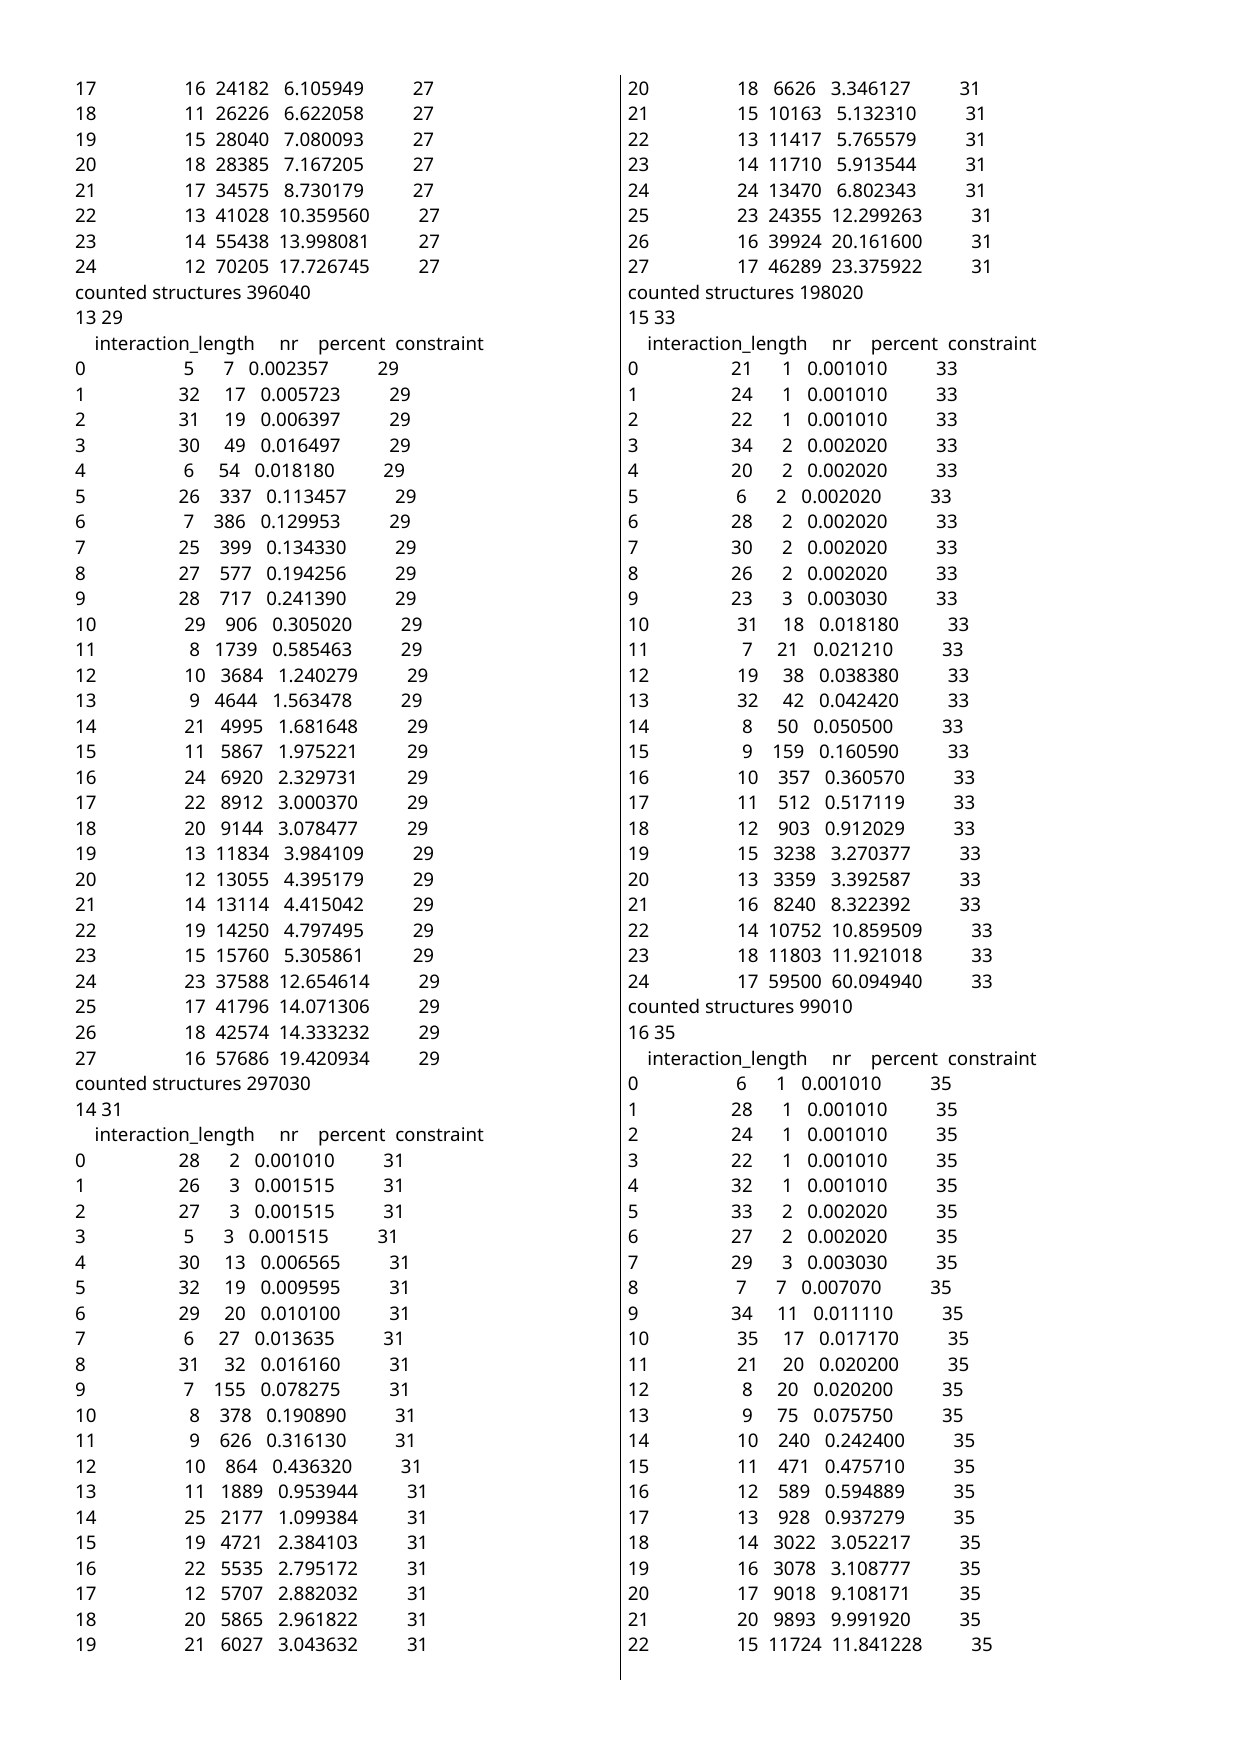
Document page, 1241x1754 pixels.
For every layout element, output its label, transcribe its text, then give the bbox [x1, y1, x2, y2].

text 19 13 11834 3.984109 29 [75, 841, 613, 866]
text 0 28 2 0.001010 31 [75, 1147, 613, 1172]
text 9 23 3 0.003030 33 [628, 585, 1165, 611]
text interaction_length nr percent constraint [75, 330, 613, 356]
text 0 6 1 0.001010 35 [628, 1070, 1165, 1096]
text 1 28 1 0.001010 35 [628, 1096, 1165, 1121]
text 21 14 13114 4.415042 29 [75, 892, 613, 917]
text 7 29 3 0.003030 35 [628, 1249, 1165, 1274]
text 10 31 18 0.018180 33 [628, 611, 1165, 636]
text 25 17 41796 14.071306 29 [75, 994, 613, 1019]
text 18 14 3022 3.052217 35 [628, 1530, 1165, 1555]
text 18 12 903 0.912029 33 [628, 815, 1165, 841]
text 13 9 75 0.075750 35 [628, 1402, 1165, 1428]
text 13 11 1889 0.953944 31 [75, 1479, 613, 1504]
text 17 16 24182 6.105949 27 [75, 75, 613, 101]
text 16 22 5535 2.795172 31 [75, 1555, 613, 1581]
text 12 10 3684 1.240279 29 [75, 662, 613, 687]
text interaction_length nr percent constraint [628, 330, 1165, 356]
text 16 12 589 0.594889 35 [628, 1479, 1165, 1504]
text 13 29 [75, 305, 613, 330]
text 15 33 [628, 305, 1165, 330]
text 5 6 2 0.002020 33 [628, 483, 1165, 509]
text 5 33 2 0.002020 35 [628, 1198, 1165, 1223]
text 21 15 10163 5.132310 31 [628, 101, 1165, 126]
text 25 23 24355 12.299263 31 [628, 203, 1165, 228]
text 3 5 3 0.001515 31 [75, 1223, 613, 1249]
text 18 11 26226 6.622058 27 [75, 101, 613, 126]
text 10 29 906 0.305020 29 [75, 611, 613, 636]
text 18 20 5865 2.961822 31 [75, 1606, 613, 1632]
text interaction_length nr percent constraint [75, 1121, 613, 1147]
text 3 34 2 0.002020 33 [628, 432, 1165, 458]
text 24 24 13470 6.802343 31 [628, 177, 1165, 203]
text 0 5 7 0.002357 29 [75, 356, 613, 381]
text 24 17 59500 60.094940 33 [628, 968, 1165, 994]
text 12 19 38 0.038380 33 [628, 662, 1165, 687]
text 11 9 626 0.316130 31 [75, 1428, 613, 1453]
text counted structures 99010 [628, 994, 1165, 1019]
text 1 26 3 0.001515 31 [75, 1172, 613, 1198]
text 24 23 37588 12.654614 29 [75, 968, 613, 994]
text 23 15 15760 5.305861 29 [75, 943, 613, 968]
text 7 6 27 0.013635 31 [75, 1326, 613, 1351]
text 21 17 34575 8.730179 27 [75, 177, 613, 203]
text 9 7 155 0.078275 31 [75, 1377, 613, 1402]
text 3 30 49 0.016497 29 [75, 432, 613, 458]
text 12 10 864 0.436320 31 [75, 1453, 613, 1479]
text 22 13 11417 5.765579 31 [628, 126, 1165, 152]
text counted structures 198020 [628, 279, 1165, 305]
text 17 22 8912 3.000370 29 [75, 789, 613, 815]
text 6 29 20 0.010100 31 [75, 1300, 613, 1326]
text 17 12 5707 2.882032 31 [75, 1581, 613, 1606]
text 16 24 6920 2.329731 29 [75, 764, 613, 789]
text 1 32 17 0.005723 29 [75, 381, 613, 407]
text 17 11 512 0.517119 33 [628, 789, 1165, 815]
text 19 15 3238 3.270377 33 [628, 841, 1165, 866]
text 23 14 55438 13.998081 27 [75, 228, 613, 254]
text 8 27 577 0.194256 29 [75, 560, 613, 585]
text 2 24 1 0.001010 35 [628, 1121, 1165, 1147]
text 23 18 11803 11.921018 33 [628, 943, 1165, 968]
text 19 15 28040 7.080093 27 [75, 126, 613, 152]
text 16 10 357 0.360570 33 [628, 764, 1165, 789]
text 21 20 9893 9.991920 35 [628, 1606, 1165, 1632]
text 4 30 13 0.006565 31 [75, 1249, 613, 1274]
text 26 16 39924 20.161600 31 [628, 228, 1165, 254]
text interaction_length nr percent constraint [628, 1045, 1165, 1070]
text 20 17 9018 9.108171 35 [628, 1581, 1165, 1606]
text 6 27 2 0.002020 35 [628, 1223, 1165, 1249]
text 9 28 717 0.241390 29 [75, 585, 613, 611]
text 11 8 1739 0.585463 29 [75, 636, 613, 662]
text 19 16 3078 3.108777 35 [628, 1555, 1165, 1581]
text counted structures 396040 [75, 279, 613, 305]
text 10 8 378 0.190890 31 [75, 1402, 613, 1428]
text 15 11 5867 1.975221 29 [75, 738, 613, 764]
text 27 16 57686 19.420934 29 [75, 1045, 613, 1070]
text 3 22 1 0.001010 35 [628, 1147, 1165, 1172]
text 15 19 4721 2.384103 31 [75, 1530, 613, 1555]
text 11 21 20 0.020200 35 [628, 1351, 1165, 1377]
text 15 11 471 0.475710 35 [628, 1453, 1165, 1479]
text 22 14 10752 10.859509 33 [628, 917, 1165, 943]
text 22 19 14250 4.797495 29 [75, 917, 613, 943]
text 6 28 2 0.002020 33 [628, 509, 1165, 534]
text 22 13 41028 10.359560 27 [75, 203, 613, 228]
text 13 9 4644 1.563478 29 [75, 687, 613, 713]
text 23 14 11710 5.913544 31 [628, 152, 1165, 177]
text 21 16 8240 8.322392 33 [628, 892, 1165, 917]
text 14 10 240 0.242400 35 [628, 1428, 1165, 1453]
text 19 21 6027 3.043632 31 [75, 1632, 613, 1657]
text 20 18 28385 7.167205 27 [75, 152, 613, 177]
text 13 32 42 0.042420 33 [628, 687, 1165, 713]
text 2 22 1 0.001010 33 [628, 407, 1165, 432]
text 7 25 399 0.134330 29 [75, 534, 613, 560]
text 16 35 [628, 1019, 1165, 1045]
text 7 30 2 0.002020 33 [628, 534, 1165, 560]
text 14 8 50 0.050500 33 [628, 713, 1165, 738]
text 20 18 6626 3.346127 31 [628, 75, 1165, 101]
text 15 9 159 0.160590 33 [628, 738, 1165, 764]
text 14 25 2177 1.099384 31 [75, 1504, 613, 1530]
text 20 12 13055 4.395179 29 [75, 866, 613, 892]
text 8 31 32 0.016160 31 [75, 1351, 613, 1377]
text 8 7 7 0.007070 35 [628, 1274, 1165, 1300]
text 4 32 1 0.001010 35 [628, 1172, 1165, 1198]
text 6 7 386 0.129953 29 [75, 509, 613, 534]
text 0 21 1 0.001010 33 [628, 356, 1165, 381]
text 5 26 337 0.113457 29 [75, 483, 613, 509]
text 4 6 54 0.018180 29 [75, 458, 613, 483]
text 27 17 46289 23.375922 31 [628, 254, 1165, 279]
text 1 24 1 0.001010 33 [628, 381, 1165, 407]
text counted structures 297030 [75, 1070, 613, 1096]
text 11 7 21 0.021210 33 [628, 636, 1165, 662]
text 14 21 4995 1.681648 29 [75, 713, 613, 738]
text 17 13 928 0.937279 35 [628, 1504, 1165, 1530]
text 20 13 3359 3.392587 33 [628, 866, 1165, 892]
text 18 20 9144 3.078477 29 [75, 815, 613, 841]
text 10 35 17 0.017170 35 [628, 1326, 1165, 1351]
text 5 32 19 0.009595 31 [75, 1274, 613, 1300]
text 9 34 11 0.011110 35 [628, 1300, 1165, 1326]
text 2 31 19 0.006397 29 [75, 407, 613, 432]
text 2 27 3 0.001515 31 [75, 1198, 613, 1223]
text 24 12 70205 17.726745 27 [75, 254, 613, 279]
text 12 8 20 0.020200 35 [628, 1377, 1165, 1402]
text 8 26 2 0.002020 33 [628, 560, 1165, 585]
text 4 20 2 0.002020 33 [628, 458, 1165, 483]
text 14 31 [75, 1096, 613, 1121]
text 22 15 11724 11.841228 35 [628, 1632, 1165, 1657]
text 26 18 42574 14.333232 29 [75, 1019, 613, 1045]
